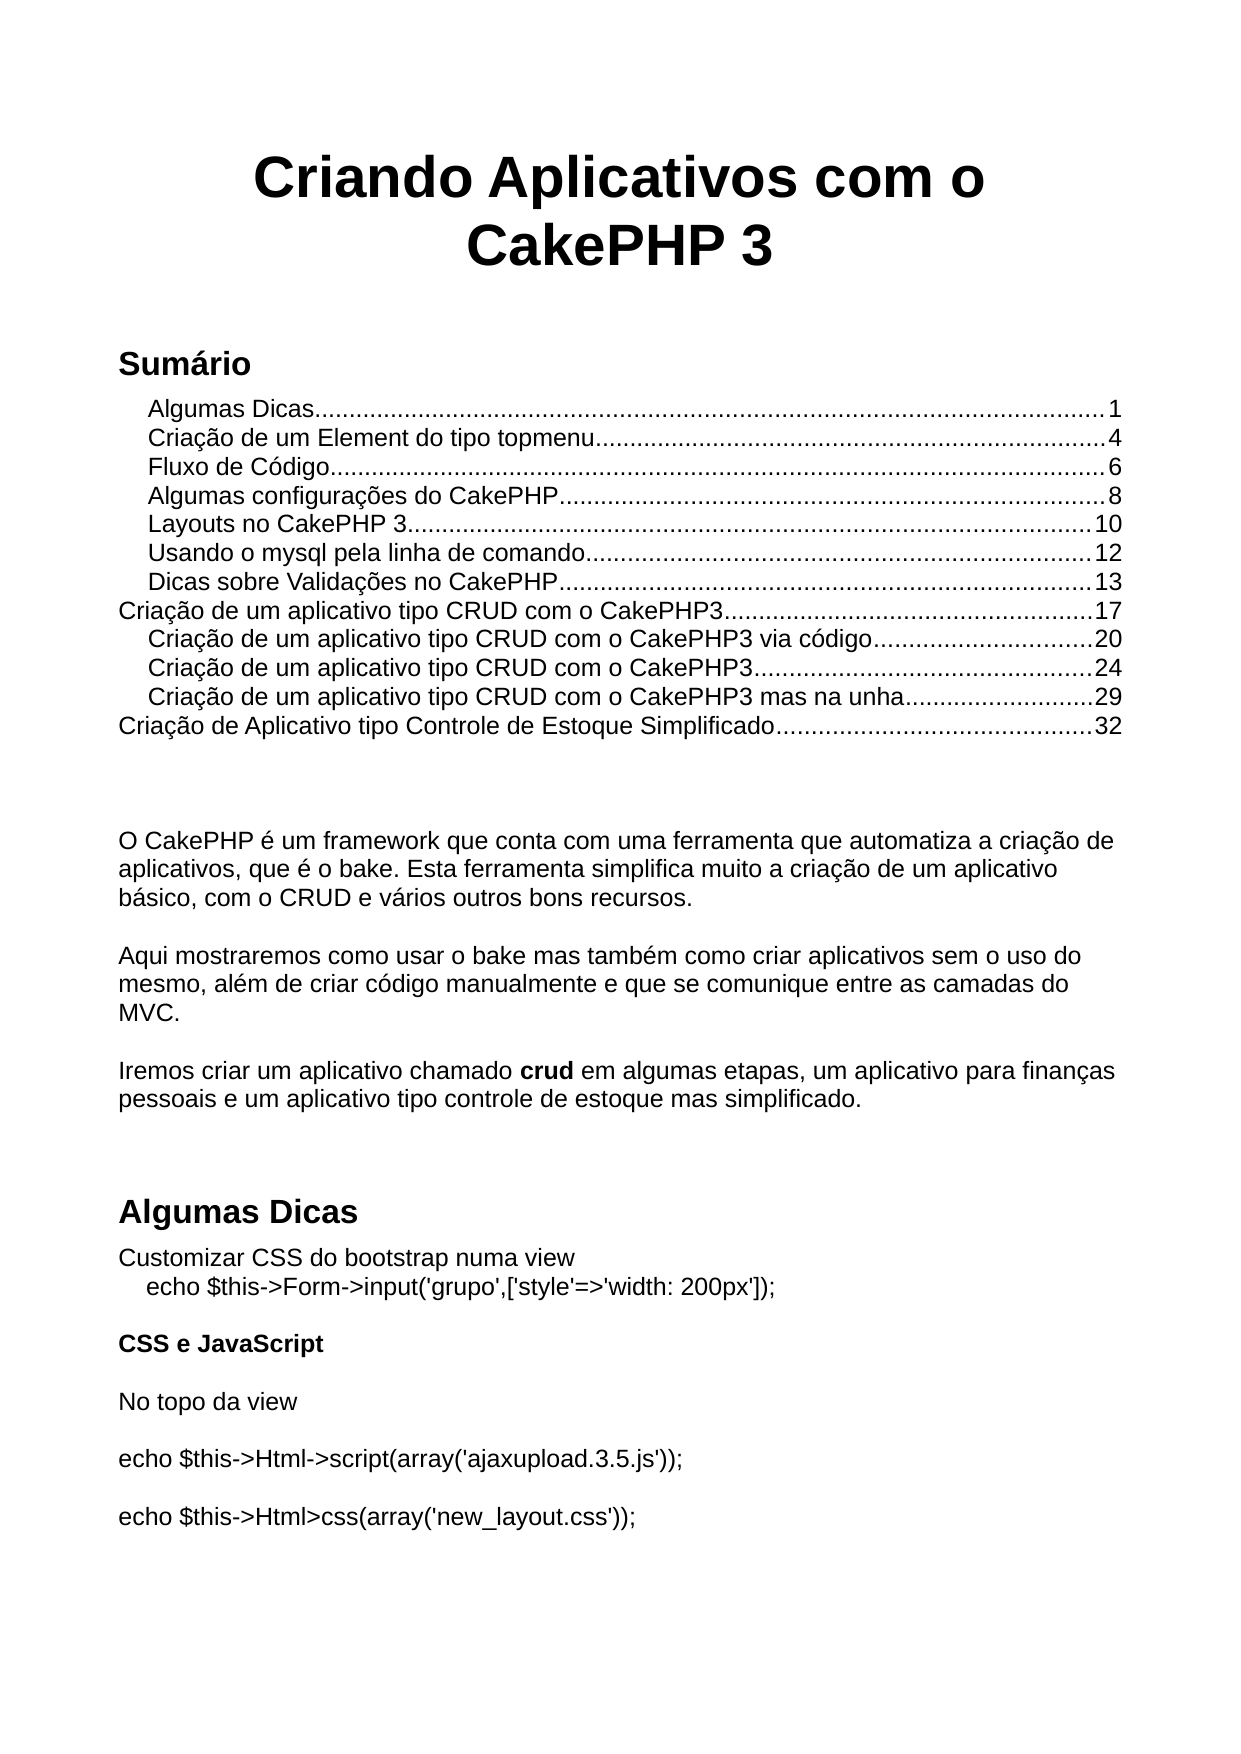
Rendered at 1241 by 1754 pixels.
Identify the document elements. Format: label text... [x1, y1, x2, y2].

text echo $this->Html->script(array('ajaxupload.3.5.js')); [118, 1444, 1122, 1473]
text Algumas Dicas 1 [148, 394, 1122, 423]
text echo $this->Html>css(array('new_layout.css')); [118, 1501, 1122, 1530]
text Dicas sobre Validações no CakePHP 13 [148, 567, 1122, 596]
text Criação de um aplicativo tipo CRUD com o CakePHP3 via código 20 [148, 624, 1122, 653]
text echo $this->Form->input('grupo',['style'=>'width: 200px']); [118, 1271, 1122, 1300]
text Fluxo de Código 6 [148, 452, 1122, 481]
text Customizar CSS do bootstrap numa view [118, 1243, 1122, 1271]
text No topo da view [118, 1386, 1122, 1415]
text Usando o mysql pela linha de comando 12 [148, 538, 1122, 567]
title Criando Aplicativos com o CakePHP 3 [118, 143, 1122, 277]
text Criação de um aplicativo tipo CRUD com o CakePHP3 mas na unha 29 [148, 682, 1122, 711]
text Criação de um aplicativo tipo CRUD com o CakePHP3 17 [118, 596, 1122, 624]
subtitle Sumário [118, 343, 1122, 382]
text O CakePHP é um framework que conta com uma ferramenta que automatiza a criação de aplicativos, que é o bake. Esta ferramenta simplifica muito a criação de um aplicativo básico, com o CRUD e vários outros bons recursos. [118, 826, 1122, 912]
text Criação de um Element do tipo topmenu 4 [148, 423, 1122, 452]
subtitle Algumas Dicas [118, 1192, 1122, 1230]
text Criação de um aplicativo tipo CRUD com o CakePHP3 24 [148, 653, 1122, 682]
text Aqui mostraremos como usar o bake mas também como criar aplicativos sem o uso do mesmo, além de criar código manualmente e que se comunique entre as camadas do MVC. [118, 941, 1122, 1027]
text Algumas configurações do CakePHP 8 [148, 481, 1122, 509]
text Iremos criar um aplicativo chamado crud em algumas etapas, um aplicativo para finanças pessoais e um aplicativo tipo controle de estoque mas simplificado. [118, 1056, 1122, 1113]
text CSS e JavaScript [118, 1329, 1122, 1358]
text Layouts no CakePHP 3 10 [148, 509, 1122, 538]
text Criação de Aplicativo tipo Controle de Estoque Simplificado 32 [118, 711, 1122, 739]
